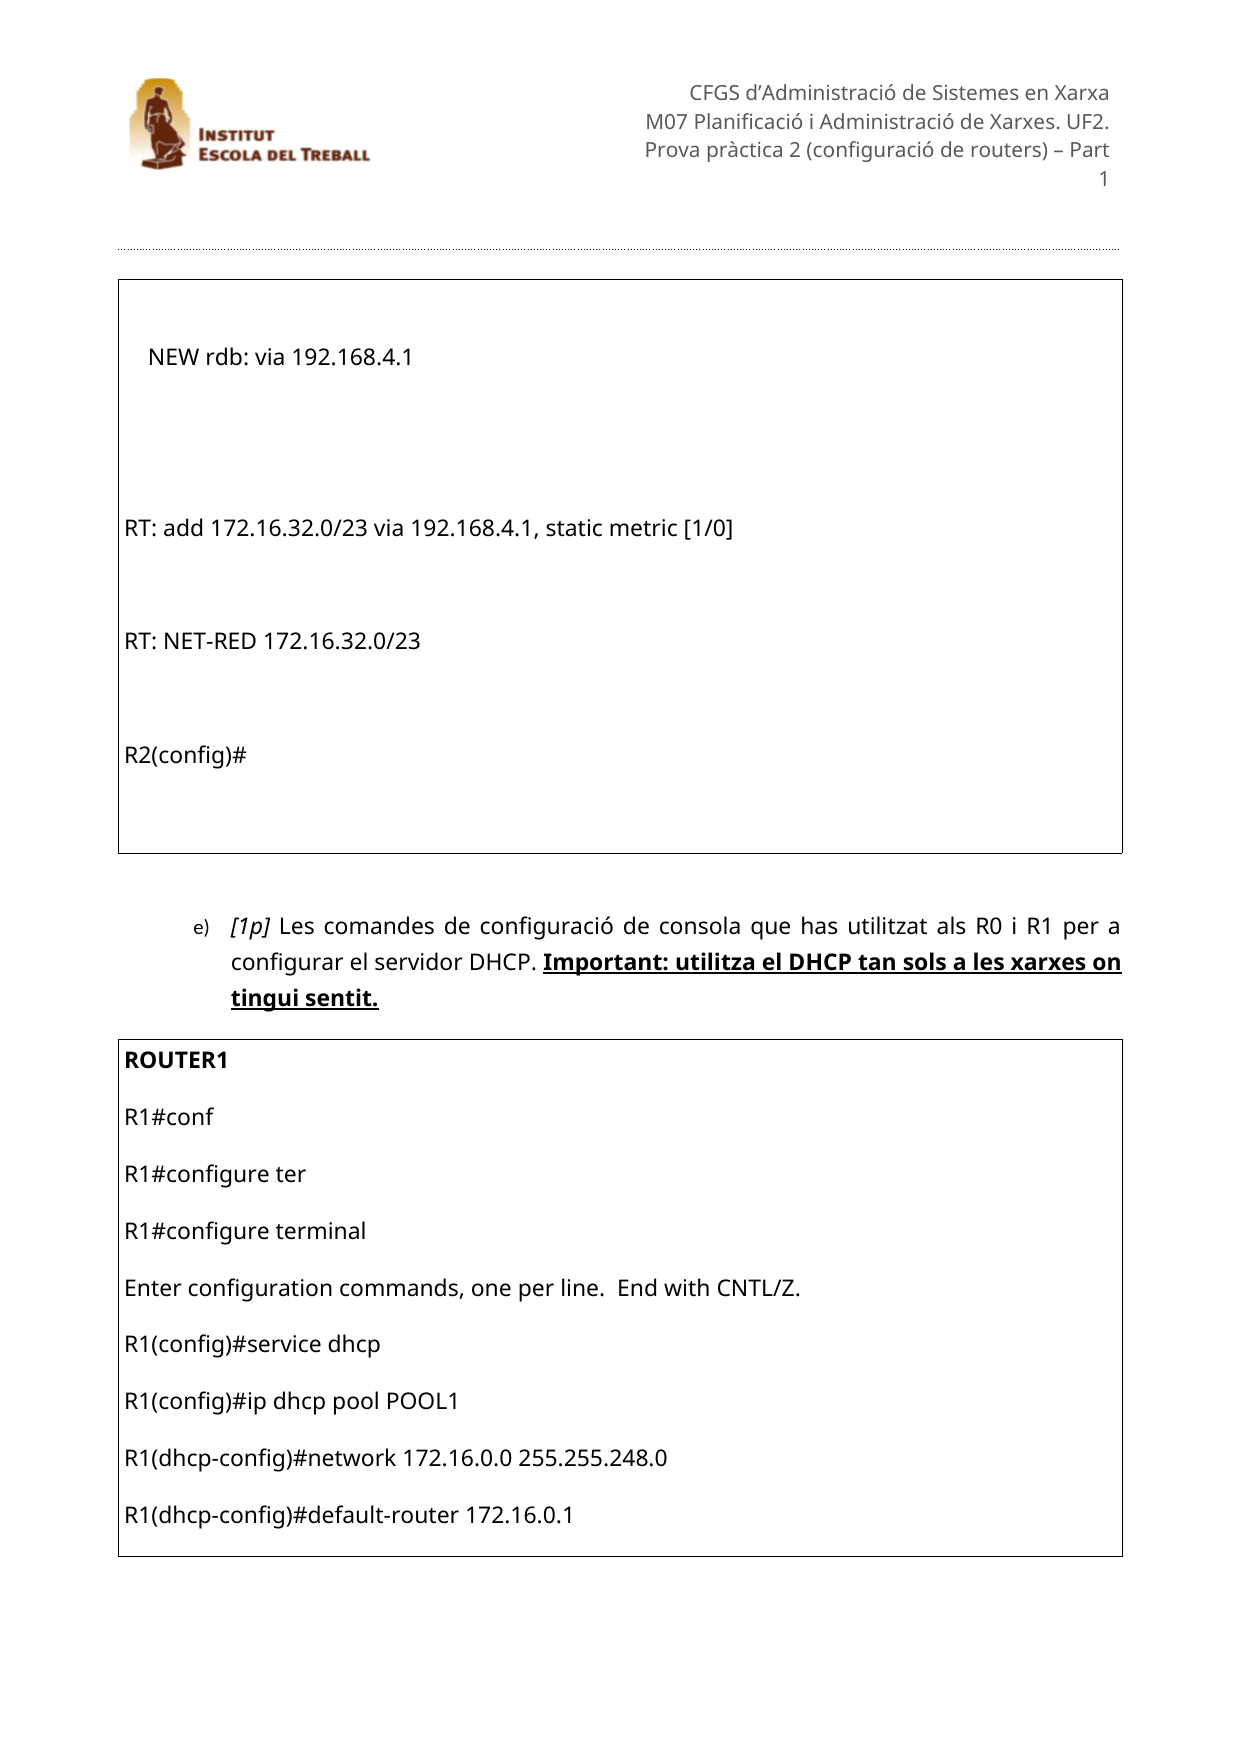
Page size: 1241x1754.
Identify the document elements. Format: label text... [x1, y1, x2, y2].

picture [129, 78, 370, 170]
table_header NEW rdb: via 192.168.4.1 RT: add 172.16.32.0/23 via 192.168.4.1, static metric [1/0] RT: NET-RED 172.16.32.0/23 R2(config)# [119, 280, 1122, 853]
list [1p] Les comandes de configuració de consola que has utilitzat als R0 i R1 per a configurar el servidor DHCP. Important: utilitza el DHCP tan sols a les xarxes on tingui sentit. [193, 910, 1122, 1013]
table_header ROUTER1 R1#conf R1#configure ter R1#configure terminal Enter configuration commands, one per line. End with CNTL/Z. R1(config)#service dhcp R1(config)#ip dhcp pool POOL1 R1(dhcp-config)#network 172.16.0.0 255.255.248.0 R1(dhcp-config)#default-router 172.16.0.1 [119, 1040, 1122, 1556]
